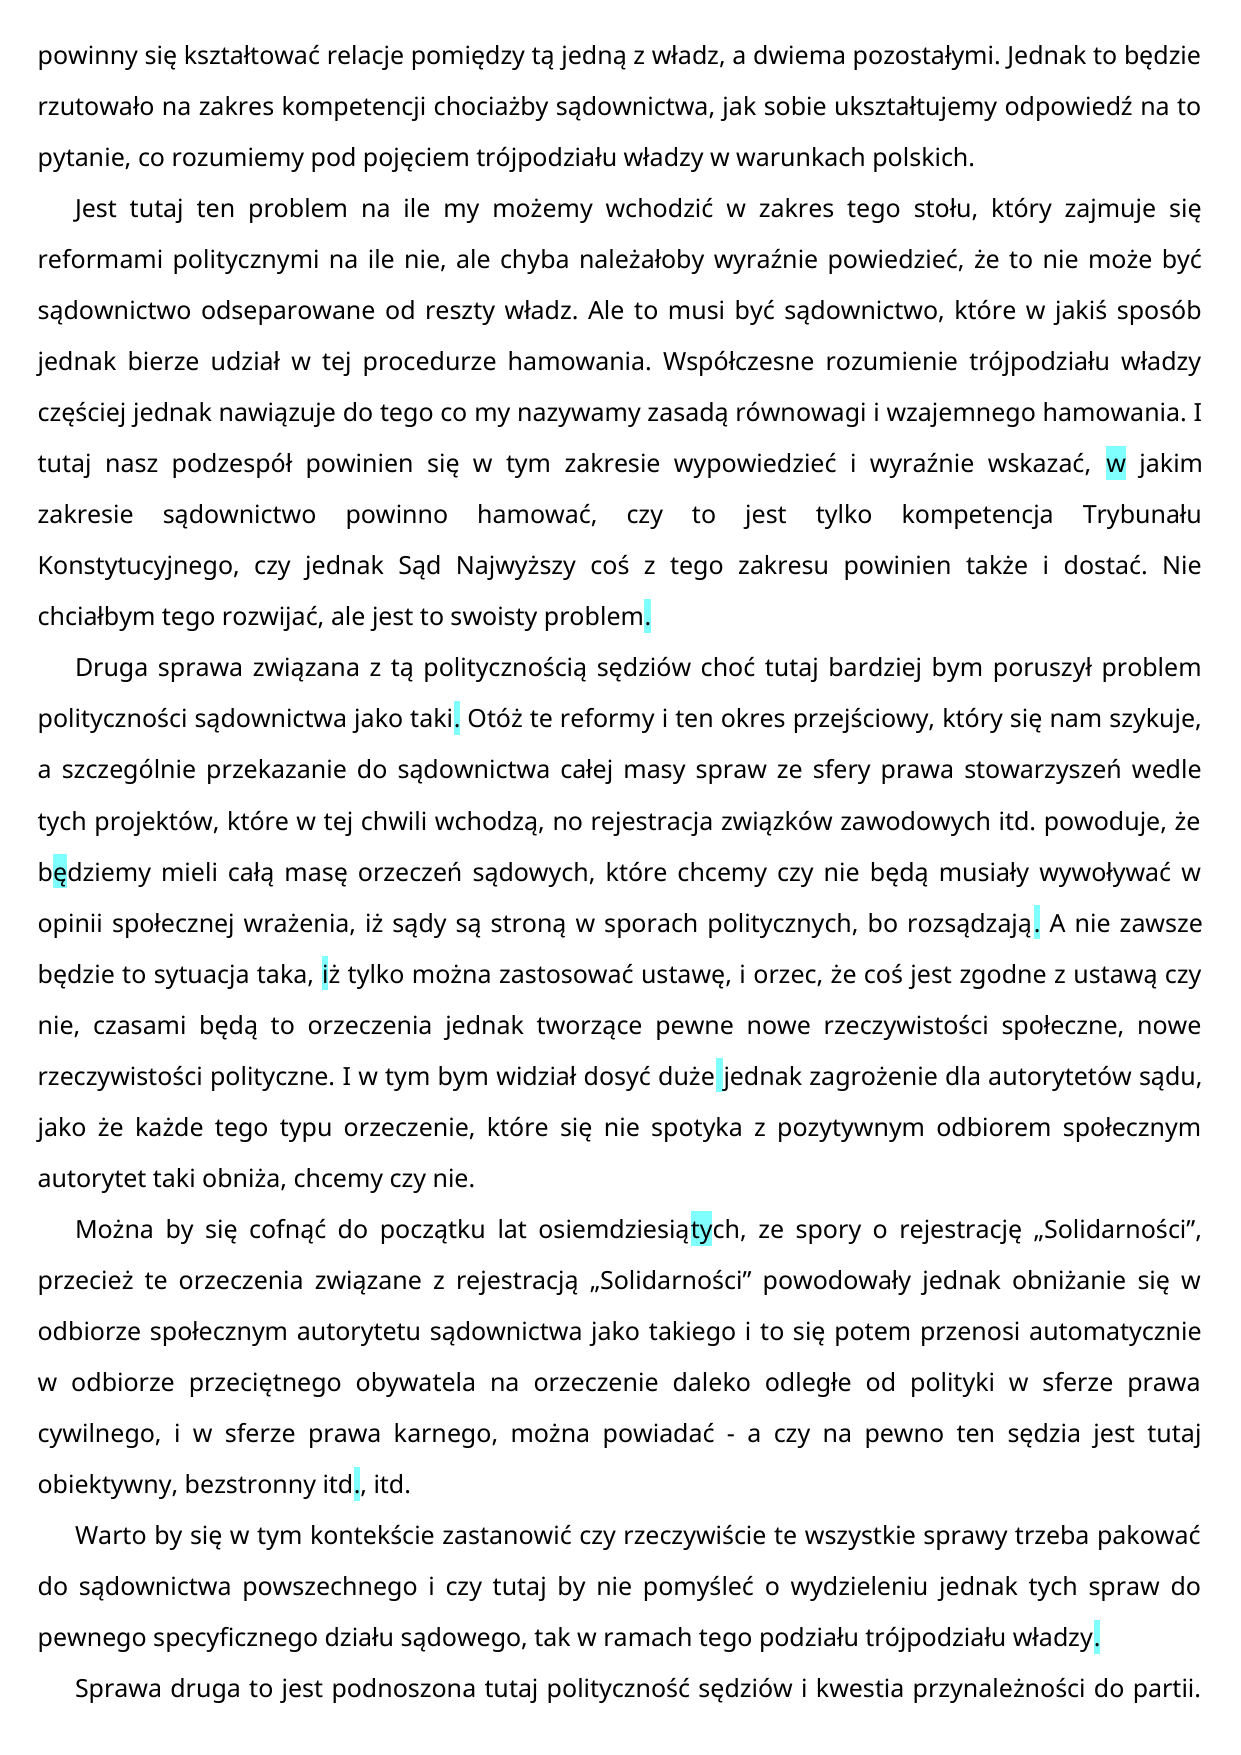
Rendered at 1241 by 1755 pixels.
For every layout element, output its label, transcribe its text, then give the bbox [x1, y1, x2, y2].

text Warto by się w tym kontekście zastanowić czy rzeczywiście te wszystkie sprawy trzeba pakować do sądownictwa powszechnego i czy tutaj by nie pomyśleć o wydzieleniu jednak tych spraw do pewnego specyficznego działu sądowego, tak w ramach tego podziału trójpodziału władzy. [37, 1518, 1203, 1654]
text Sprawa druga to jest podnoszona tutaj polityczność sędziów i kwestia przynależności do partii. [37, 1671, 1203, 1705]
text Druga sprawa związana z tą politycznością sędziów choć tutaj bardziej bym poruszył problem polityczności sądownictwa jako taki. Otóż te reformy i ten okres przejściowy, który się nam szykuje, a szczególnie przekazanie do sądownictwa całej masy spraw ze sfery prawa stowarzyszeń wedle tych projektów, które w tej chwili wchodzą, no rejestracja związków zawodowych itd. powoduje, że będziemy mieli całą masę orzeczeń sądowych, które chcemy czy nie będą musiały wywoływać w opinii społecznej wrażenia, iż sądy są stroną w sporach politycznych, bo rozsądzają. A nie zawsze będzie to sytuacja taka, iż tylko można zastosować ustawę, i orzec, że coś jest zgodne z ustawą czy nie, czasami będą to orzeczenia jednak tworzące pewne nowe rzeczywistości społeczne, nowe rzeczywistości polityczne. I w tym bym widział dosyć duże jednak zagrożenie dla autorytetów sądu, jako że każde tego typu orzeczenie, które się nie spotyka z pozytywnym odbiorem społecznym autorytet taki obniża, chcemy czy nie. [37, 650, 1203, 1194]
text Jest tutaj ten problem na ile my możemy wchodzić w zakres tego stołu, który zajmuje się reformami politycznymi na ile nie, ale chyba należałoby wyraźnie powiedzieć, że to nie może być sądownictwo odseparowane od reszty władz. Ale to musi być sądownictwo, które w jakiś sposób jednak bierze udział w tej procedurze hamowania. Współczesne rozumienie trójpodziału władzy częściej jednak nawiązuje do tego co my nazywamy zasadą równowagi i wzajemnego hamowania. I tutaj nasz podzespół powinien się w tym zakresie wypowiedzieć i wyraźnie wskazać, w jakim zakresie sądownictwo powinno hamować, czy to jest tylko kompetencja Trybunału Konstytucyjnego, czy jednak Sąd Najwyższy coś z tego zakresu powinien także i dostać. Nie chciałbym tego rozwijać, ale jest to swoisty problem. [37, 191, 1203, 633]
text Można by się cofnąć do początku lat osiemdziesiątych, ze spory o rejestrację „Solidarności”, przecież te orzeczenia związane z rejestracją „Solidarności” powodowały jednak obniżanie się w odbiorze społecznym autorytetu sądownictwa jako takiego i to się potem przenosi automatycznie w odbiorze przeciętnego obywatela na orzeczenie daleko odległe od polityki w sferze prawa cywilnego, i w sferze prawa karnego, można powiadać - a czy na pewno ten sędzia jest tutaj obiektywny, bezstronny itd., itd. [37, 1211, 1203, 1501]
text powinny się kształtować relacje pomiędzy tą jedną z władz, a dwiema pozostałymi. Jednak to będzie rzutowało na zakres kompetencji chociażby sądownictwa, jak sobie ukształtujemy odpowiedź na to pytanie, co rozumiemy pod pojęciem trójpodziału władzy w warunkach polskich. [37, 37, 1203, 174]
